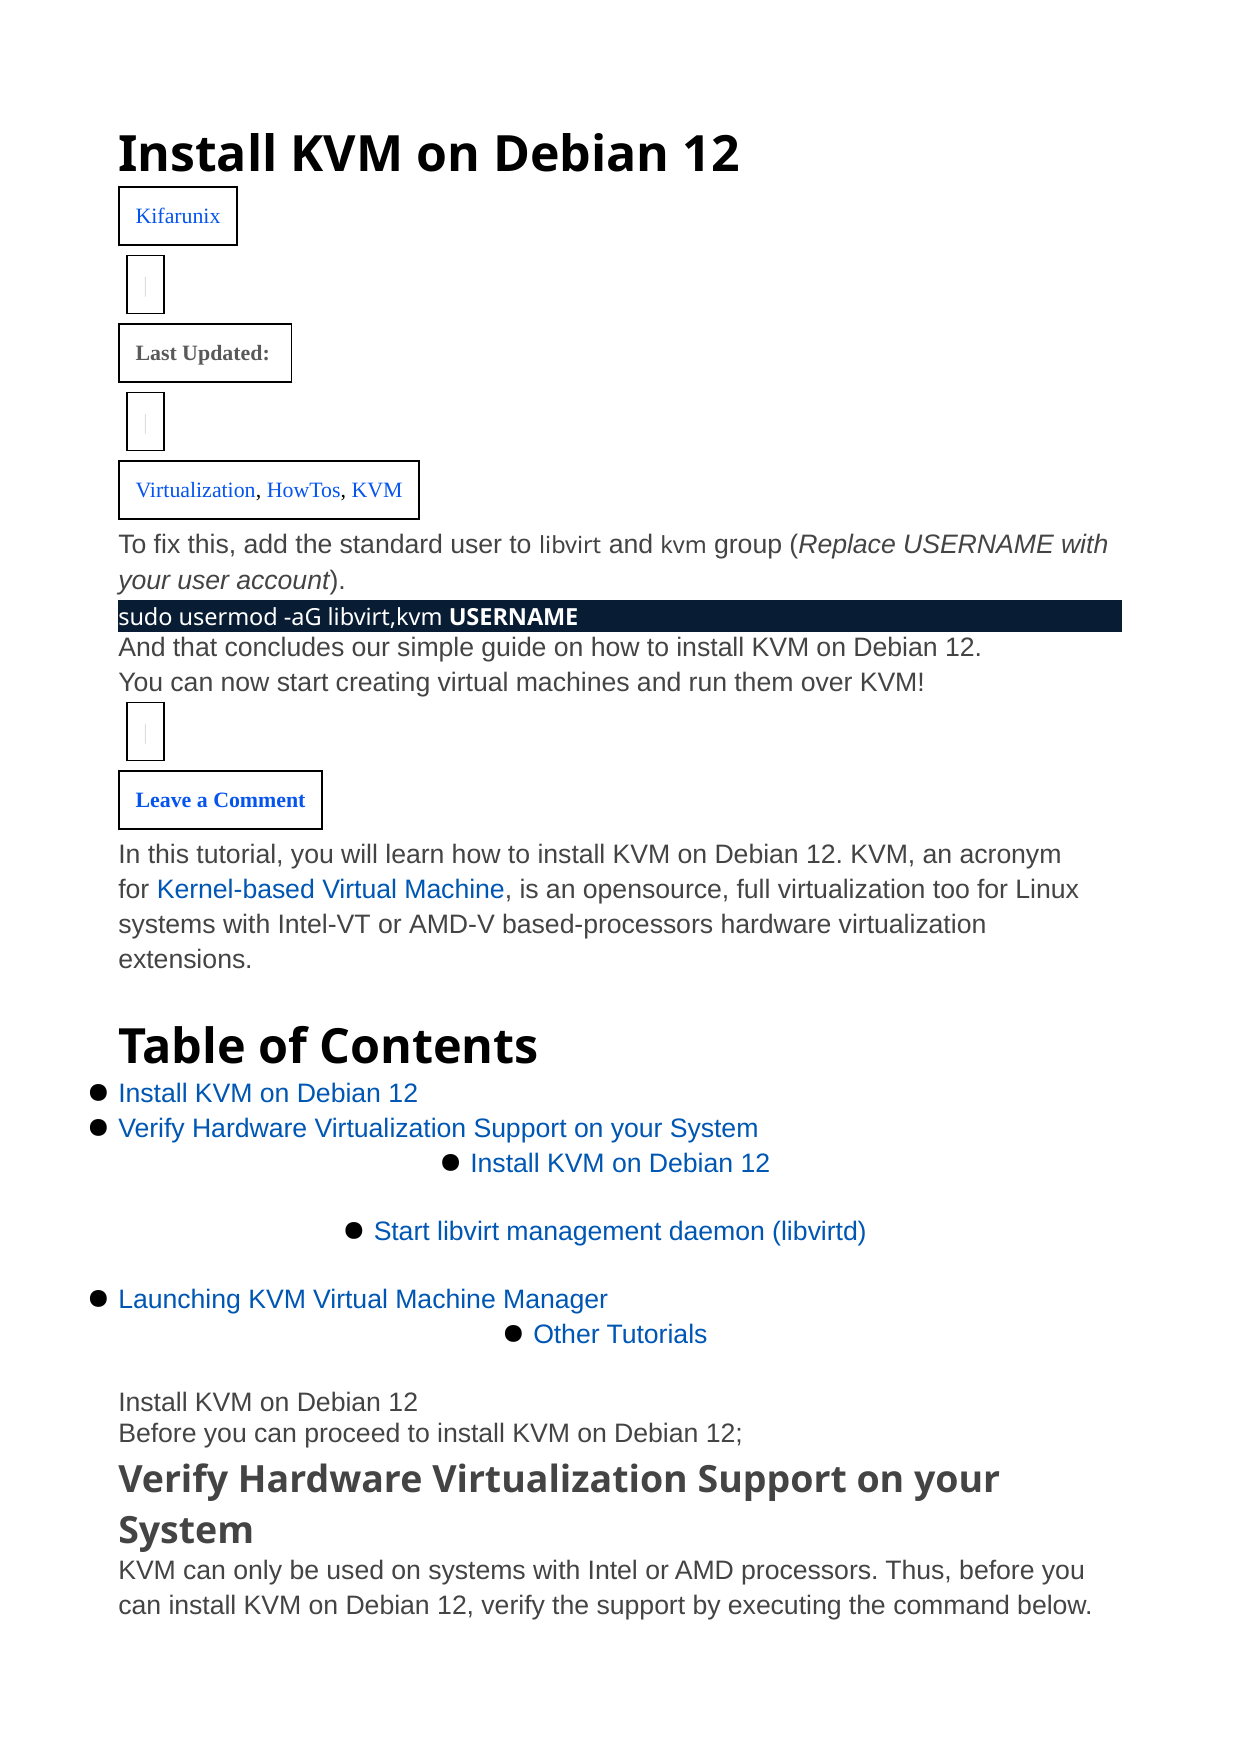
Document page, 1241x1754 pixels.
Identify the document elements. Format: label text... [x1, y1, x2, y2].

text [323, 770, 1122, 830]
subtitle Verify Hardware Virtualization Support on your System [118, 1452, 1122, 1554]
text sudo usermod -aG libvirt,kvm USERNAME [118, 600, 1122, 632]
text You can now start creating virtual machines and run them over KVM! [118, 667, 1122, 697]
list Launching KVM Virtual Machine Manager [118, 1284, 1122, 1314]
text And that concludes our simple guide on how to install KVM on Debian 12. [118, 632, 1122, 662]
text Before you can proceed to install KVM on Debian 12; [118, 1417, 1122, 1448]
list Verify Hardware Virtualization Support on your System [118, 1113, 1122, 1143]
list Install KVM on Debian 12 [142, 1148, 1099, 1178]
text Leave a Comment [120, 772, 321, 828]
text Last Updated: [120, 325, 291, 381]
list Other Tutorials [142, 1319, 1099, 1349]
text In this tutorial, you will learn how to install KVM on Debian 12. KVM, an acronym for Kernel-based Virtual Machine, is an opensource, full virtualization too for Linux systems with Intel-VT or AMD-V based-processors hardware virtualization extensions. [118, 839, 1122, 974]
text [420, 460, 1122, 519]
text | [128, 703, 163, 760]
text [238, 186, 1122, 246]
list Start libvirt management daemon (libvirtd) [142, 1216, 1099, 1246]
subtitle Install KVM on Debian 12 [118, 1387, 1122, 1417]
text Kifarunix [120, 188, 236, 244]
text | [128, 393, 163, 450]
text [165, 255, 1114, 314]
text [292, 323, 1122, 383]
text [165, 392, 1114, 451]
list Install KVM on Debian 12 [118, 1078, 1122, 1108]
subtitle Install KVM on Debian 12 [118, 118, 1122, 186]
text [165, 702, 1114, 761]
text | [128, 256, 163, 313]
subtitle Table of Contents [118, 1012, 1122, 1078]
text To fix this, add the standard user to libvirt and kvm group (Replace USERNAME with your user account). [118, 528, 1122, 595]
text Virtualization, HowTos, KVM [120, 462, 418, 518]
text KVM can only be used on systems with Intel or AMD processors. Thus, before you can install KVM on Debian 12, verify the support by executing the command below. [118, 1554, 1122, 1620]
